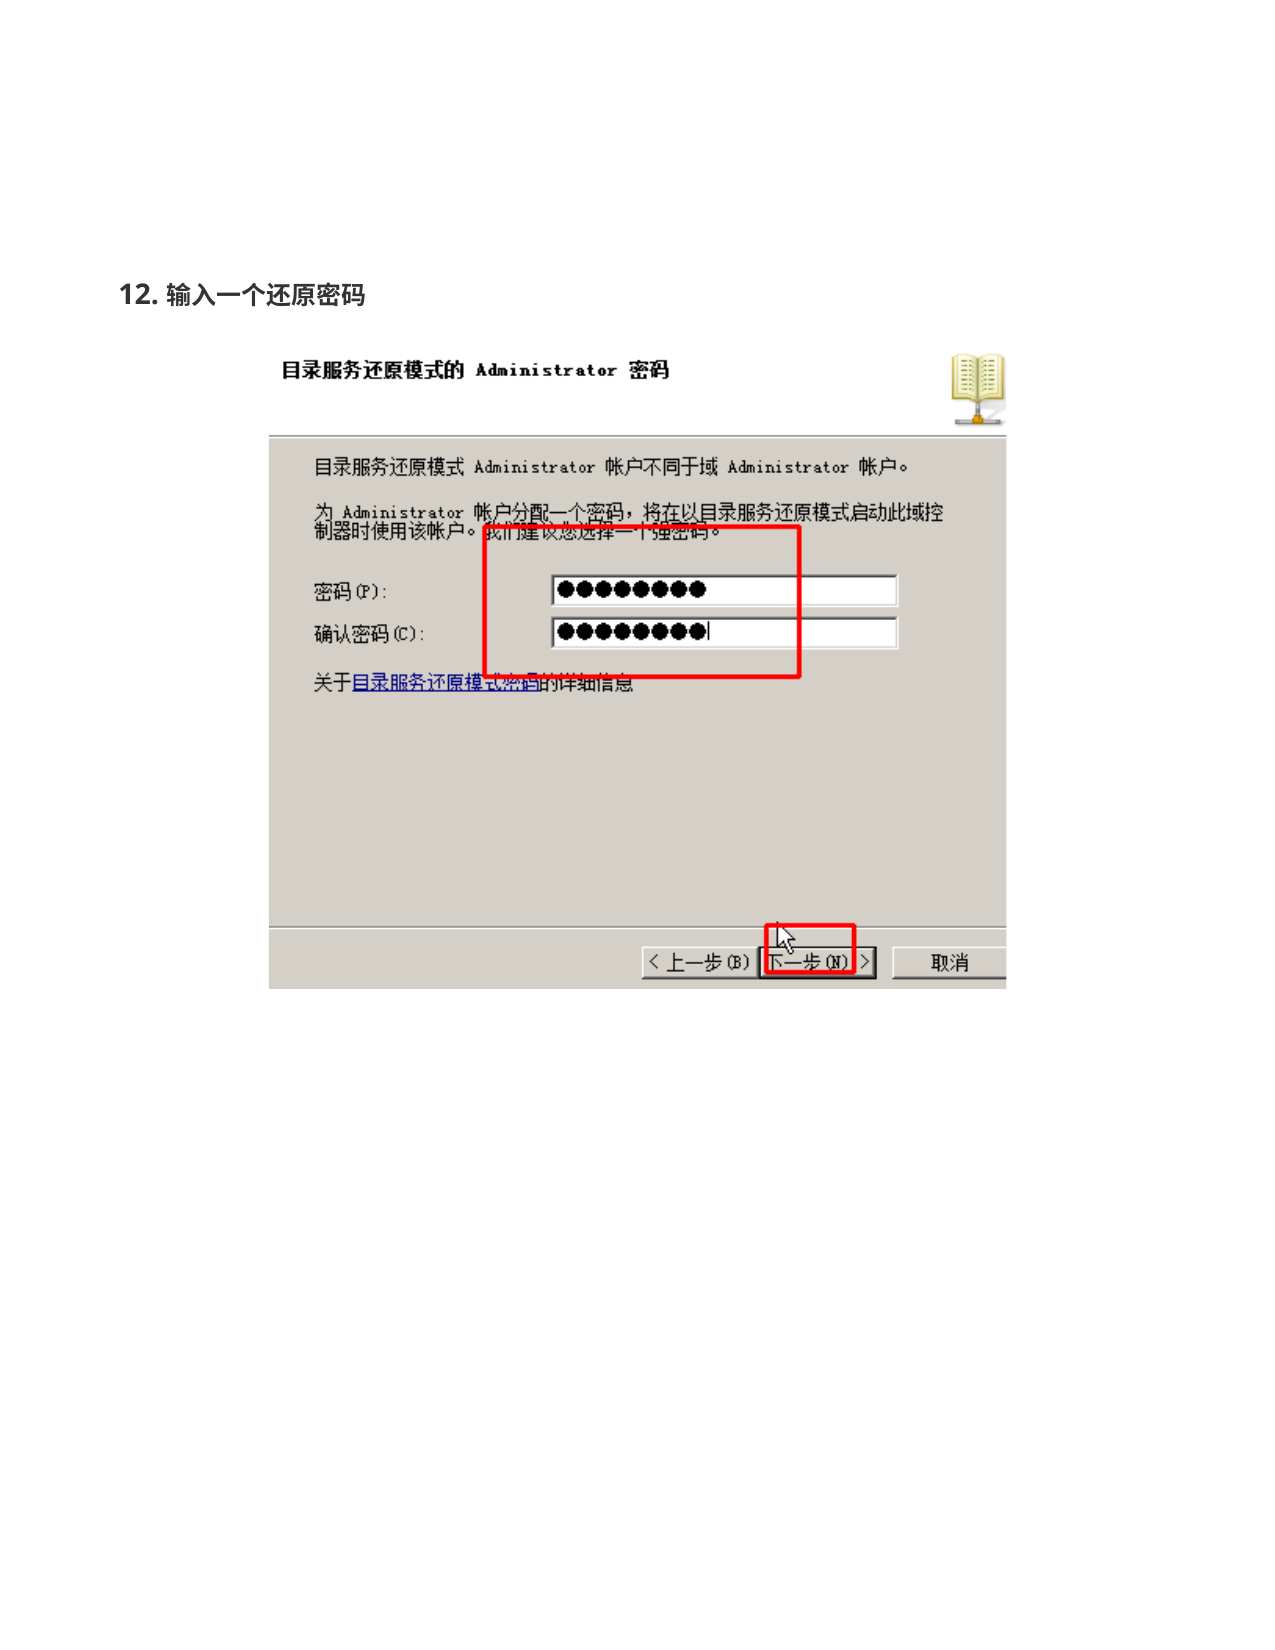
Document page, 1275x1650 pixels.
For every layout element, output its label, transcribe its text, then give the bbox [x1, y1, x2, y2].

picture [268, 351, 1007, 989]
text 12. 输入一个还原密码 [118, 273, 1157, 312]
